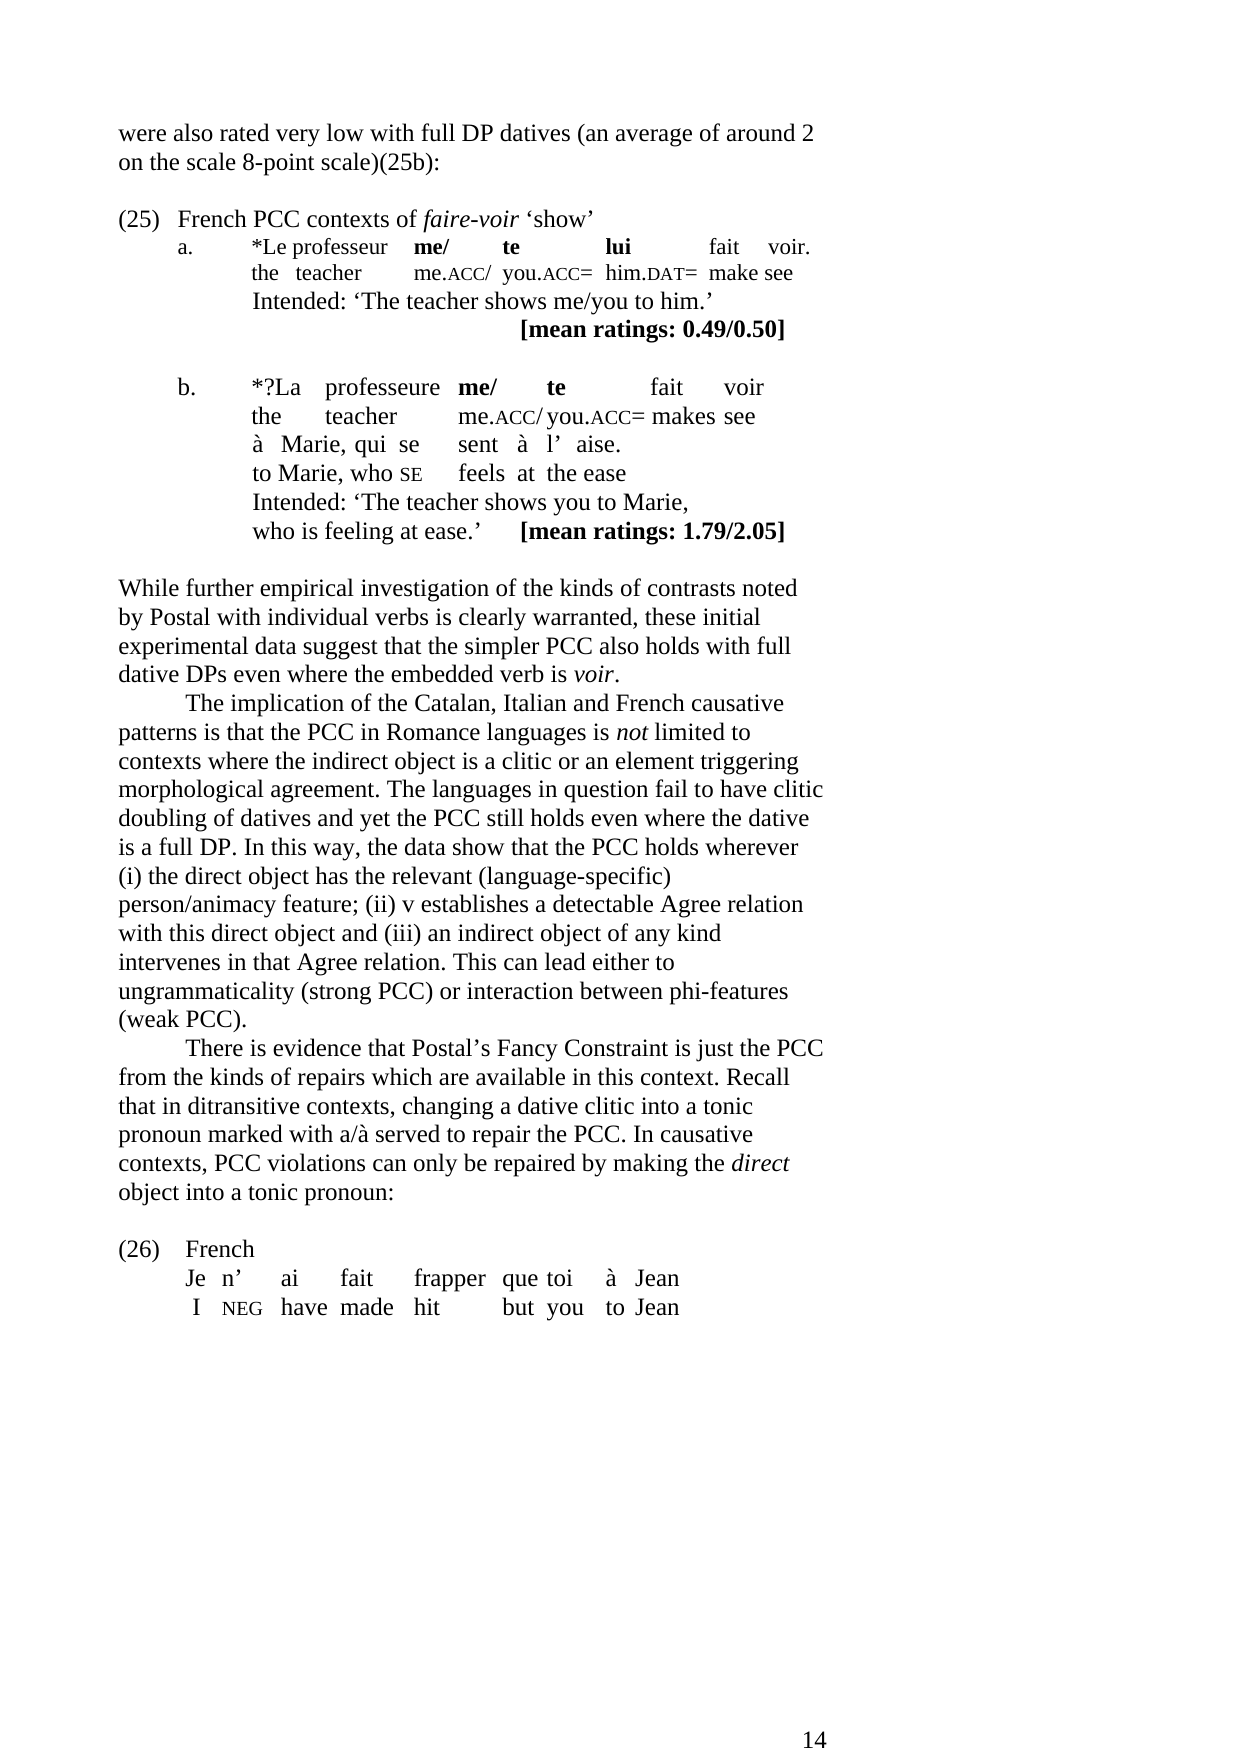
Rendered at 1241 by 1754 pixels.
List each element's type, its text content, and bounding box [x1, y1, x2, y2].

text to Marie, who se feels at the ease [185, 458, 827, 487]
text were also rated very low with full DP datives (an average of around 2 on the scale 8-point scale)(25b): [118, 118, 827, 176]
text Intended: ‘The teacher shows you to Marie, [185, 487, 827, 516]
text Je n’ ai fait frapper que toi à Jean [118, 1263, 827, 1292]
text b. *?La professeure me/ te fait voir [118, 372, 827, 401]
text à Marie, qui se sent à l’ aise. [185, 429, 827, 458]
text I neg have made hit but you to Jean [118, 1292, 827, 1321]
text the teacher me.acc/ you.acc= makes see [118, 401, 827, 429]
text (26) French [118, 1234, 827, 1263]
text Intended: ‘The teacher shows me/you to him.’ [185, 286, 827, 314]
text the teacher me.acc/ you.acc= him.dat= make see [118, 259, 827, 286]
text [mean ratings: 0.49/0.50] [453, 314, 827, 343]
text There is evidence that Postal’s Fancy Constraint is just the PCC from the kinds of repairs which are available in this context. Recall that in ditransitive contexts, changing a dative clitic into a tonic pronoun marked with a/à served to repair the PCC. In causative contexts, PCC violations can only be repaired by making the direct object into a tonic pronoun: [118, 1033, 827, 1206]
text a. *Le professeur me/ te lui fait voir. [118, 233, 827, 259]
text who is feeling at ease.’ [mean ratings: 1.79/2.05] [185, 516, 827, 544]
text (25) French PCC contexts of faire-voir ‘show’ [118, 204, 827, 233]
text The implication of the Catalan, Italian and French causative patterns is that the PCC in Romance languages is not limited to contexts where the indirect object is a clitic or an element triggering morphological agreement. The languages in question fail to have clitic doubling of datives and yet the PCC still holds even where the dative is a full DP. In this way, the data show that the PCC holds wherever (i) the direct object has the relevant (language-specific) person/animacy feature; (ii) v establishes a detectable Agree relation with this direct object and (iii) an indirect object of any kind intervenes in that Agree relation. This can lead either to ungrammaticality (strong PCC) or interaction between phi-features (weak PCC). [118, 688, 827, 1033]
text While further empirical investigation of the kinds of contrasts noted by Postal with individual verbs is clearly warranted, these initial experimental data suggest that the simpler PCC also holds with full dative DPs even where the embedded verb is voir. [118, 573, 827, 688]
